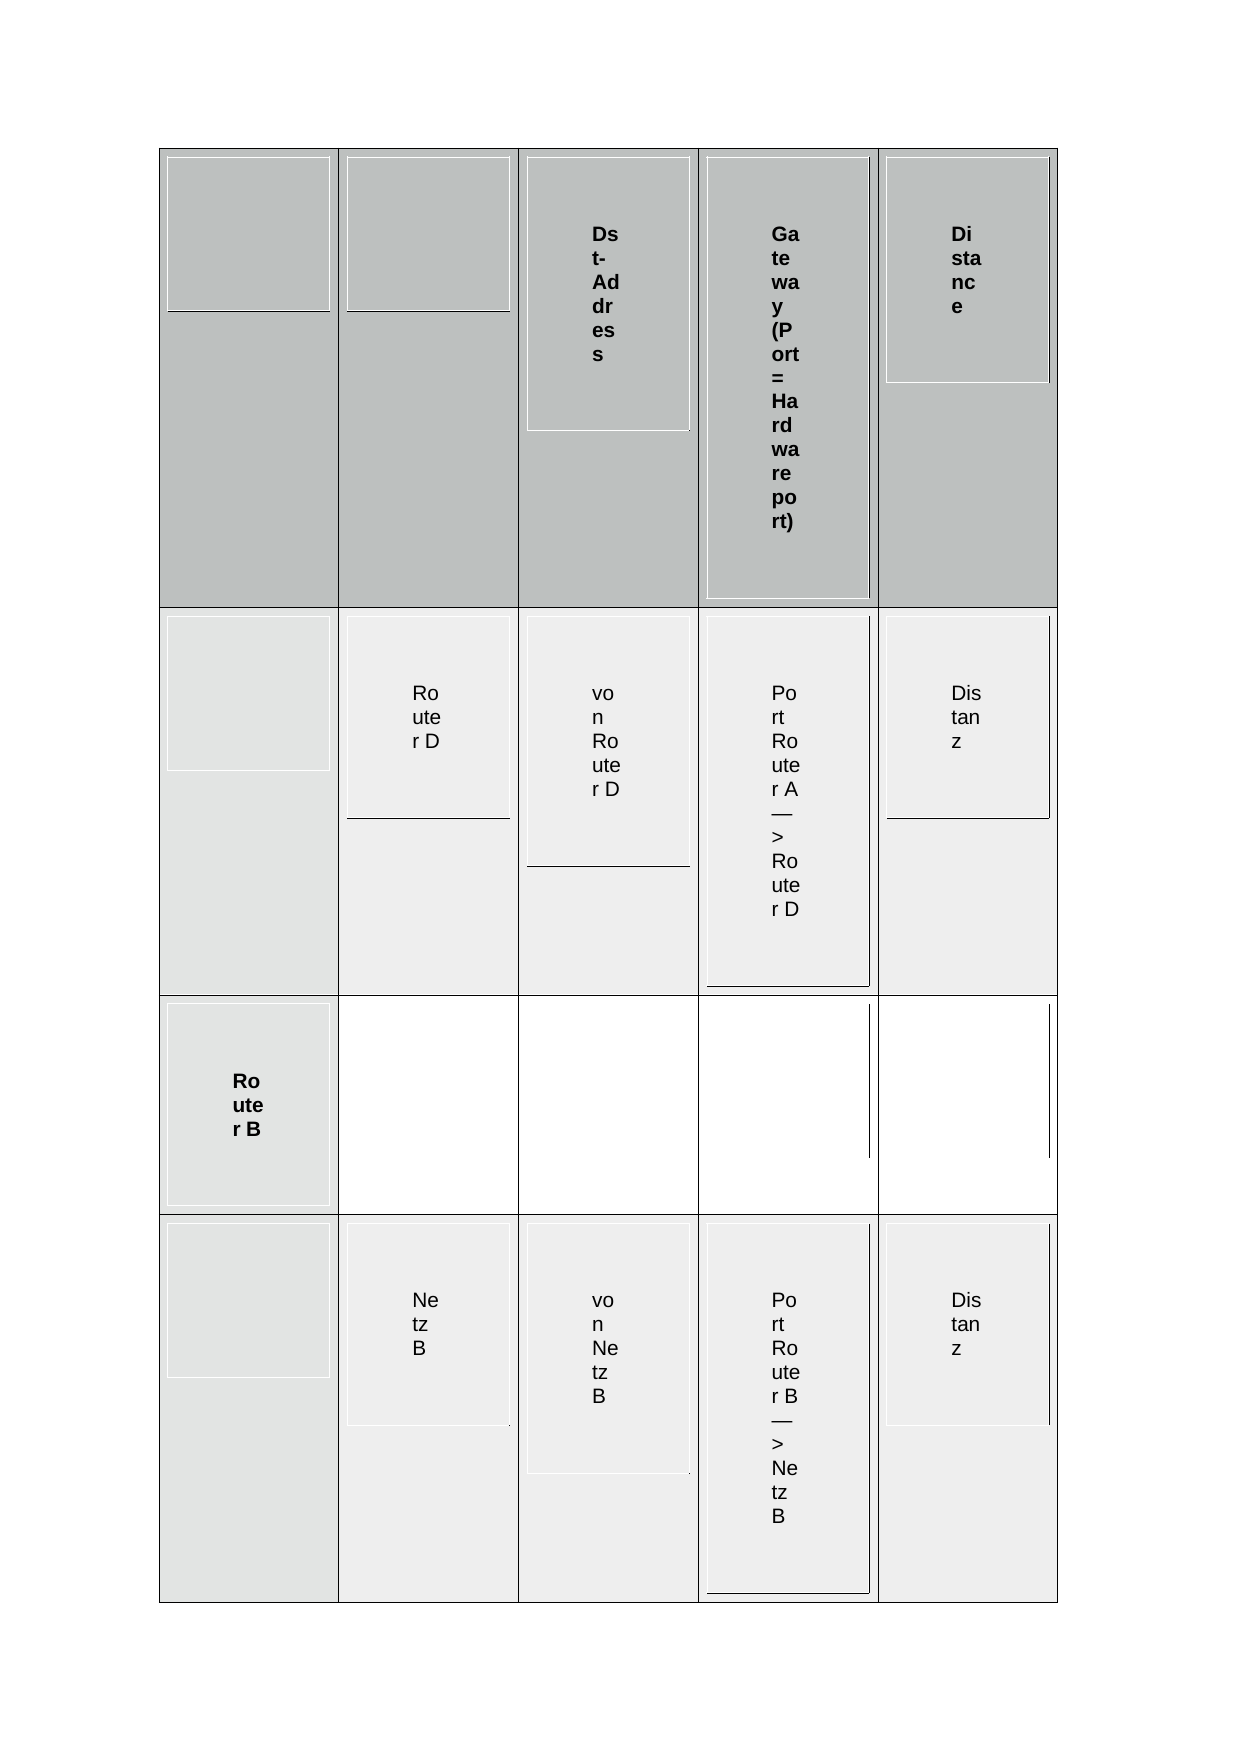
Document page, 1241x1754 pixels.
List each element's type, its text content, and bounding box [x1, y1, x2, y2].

table_cell Distanz [879, 608, 1057, 994]
table_cell von Netz B [519, 1215, 698, 1602]
table_cell Netz B [339, 1215, 518, 1602]
table_cell Router D [339, 608, 518, 994]
table_cell [160, 1215, 338, 1602]
table_cell [339, 996, 518, 1214]
table_cell Port Router A —> Router D [699, 608, 878, 994]
table_cell von Router D [519, 608, 698, 994]
table_cell [519, 996, 698, 1214]
table_cell [699, 996, 878, 1214]
table_cell [160, 608, 338, 994]
table_header Dst-Address [519, 149, 698, 607]
table_header Gateway (Port = Hardwareport) [699, 149, 878, 607]
table_header Distance [879, 149, 1057, 607]
table_cell Distanz [879, 1215, 1057, 1602]
table_cell Port Router B —> Netz B [699, 1215, 878, 1602]
table_cell Router B [160, 996, 338, 1214]
table_header [339, 149, 518, 607]
table_cell [879, 996, 1057, 1214]
table_header [160, 149, 338, 607]
